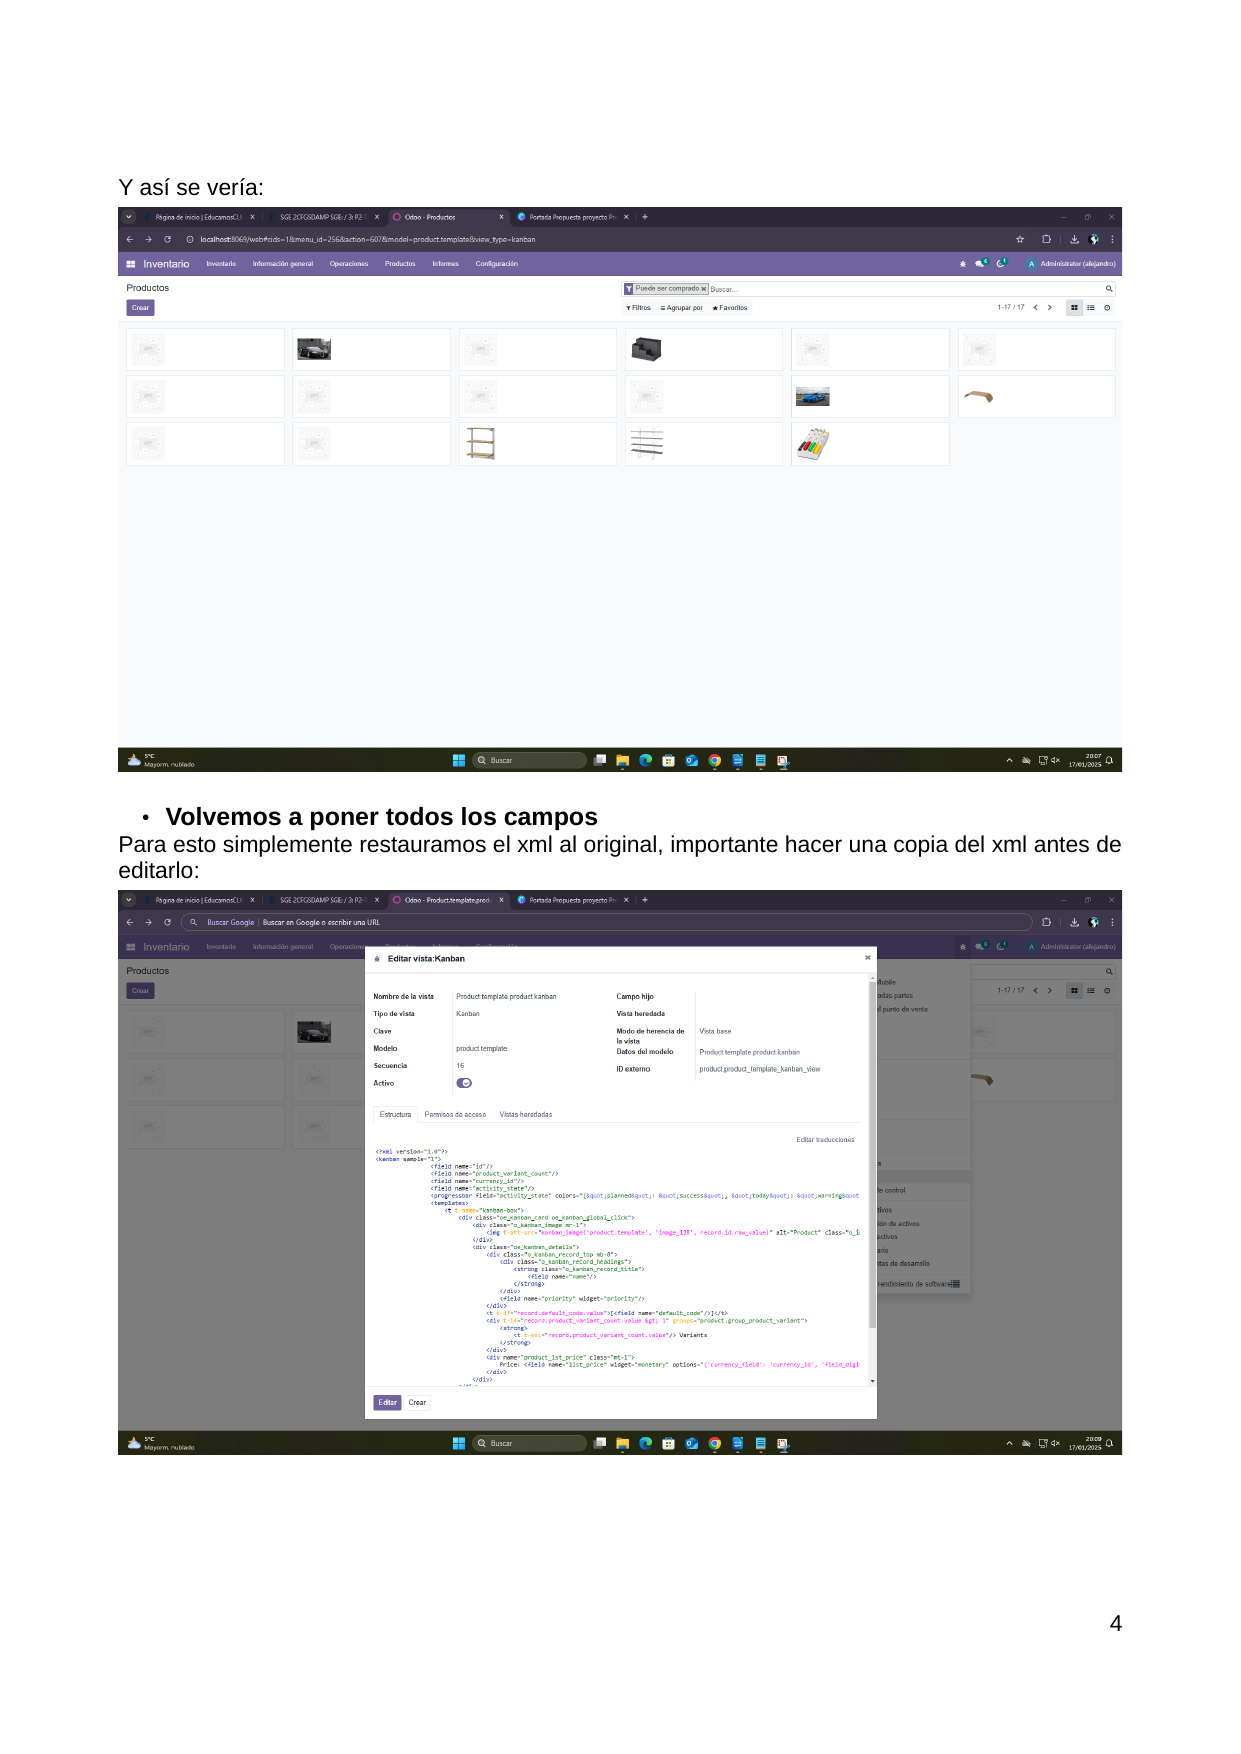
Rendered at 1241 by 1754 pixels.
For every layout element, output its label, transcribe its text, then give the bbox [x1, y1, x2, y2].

text Y así se vería: [118, 174, 1122, 200]
subtitle Volvemos a poner todos los campos [142, 802, 1122, 831]
picture [118, 890, 1123, 1455]
text Para esto simplemente restauramos el xml al original, importante hacer una copia del xml antes de editarlo: [118, 831, 1122, 883]
picture [118, 207, 1123, 772]
